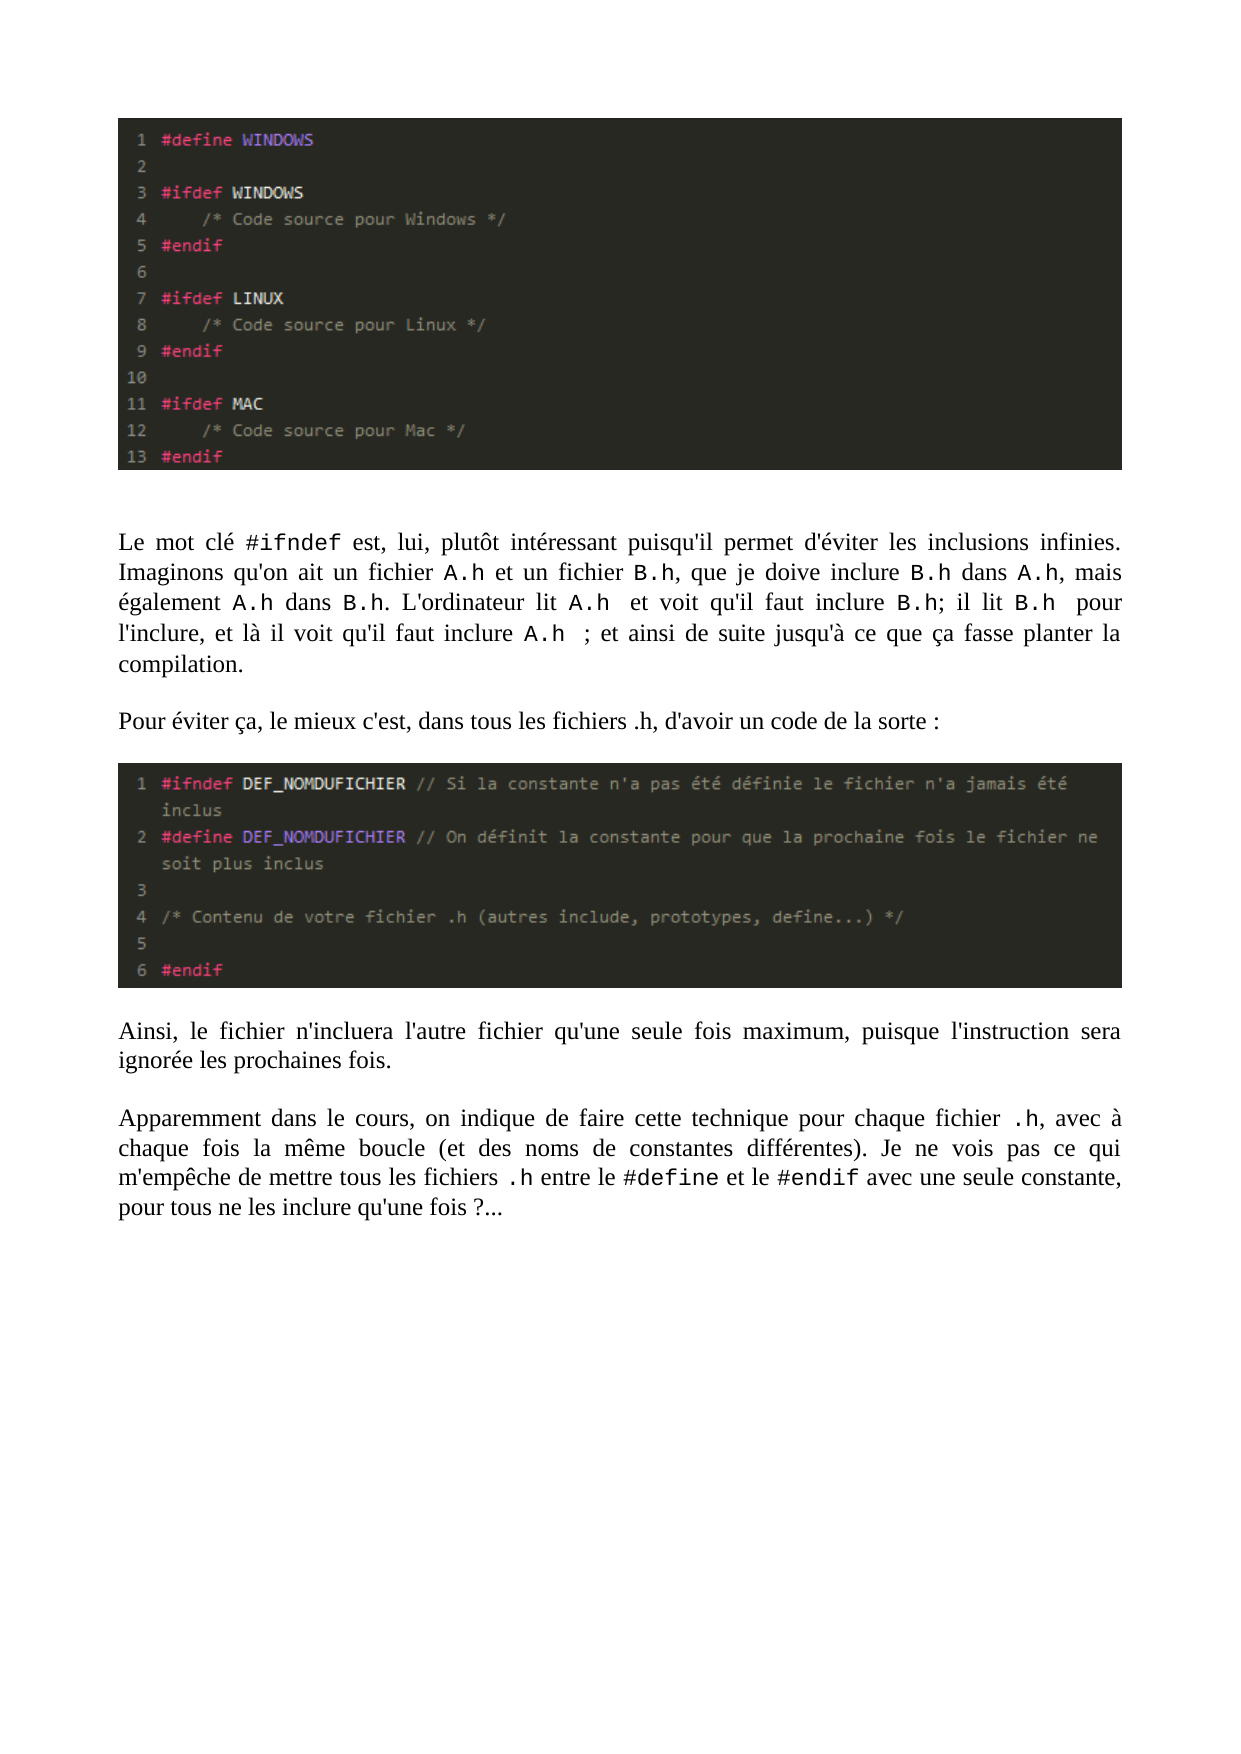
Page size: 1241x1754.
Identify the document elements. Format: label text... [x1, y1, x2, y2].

text Apparemment dans le cours, on indique de faire cette technique pour chaque fichier .h, avec à chaque fois la même boucle (et des noms de constantes différentes). Je ne vois pas ce qui m'empêche de mettre tous les fichiers .h entre le #define et le #endif avec une seule constante, pour tous ne les inclure qu'une fois ?... [118, 1103, 1122, 1221]
text Le mot clé #ifndef est, lui, plutôt intéressant puisqu'il permet d'éviter les inclusions infinies. Imaginons qu'on ait un fichier A.h et un fichier B.h, que je doive inclure B.h dans A.h, mais également A.h dans B.h. L'ordinateur lit A.h et voit qu'il faut inclure B.h; il lit B.h pour l'inclure, et là il voit qu'il faut inclure A.h ; et ainsi de suite jusqu'à ce que ça fasse planter la compilation. [118, 527, 1122, 678]
text Pour éviter ça, le mieux c'est, dans tous les fichiers .h, d'avoir un code de la sorte : [118, 706, 1122, 735]
text Ainsi, le fichier n'incluera l'autre fichier qu'une seule fois maximum, puisque l'instruction sera ignorée les prochaines fois. [118, 1016, 1122, 1074]
